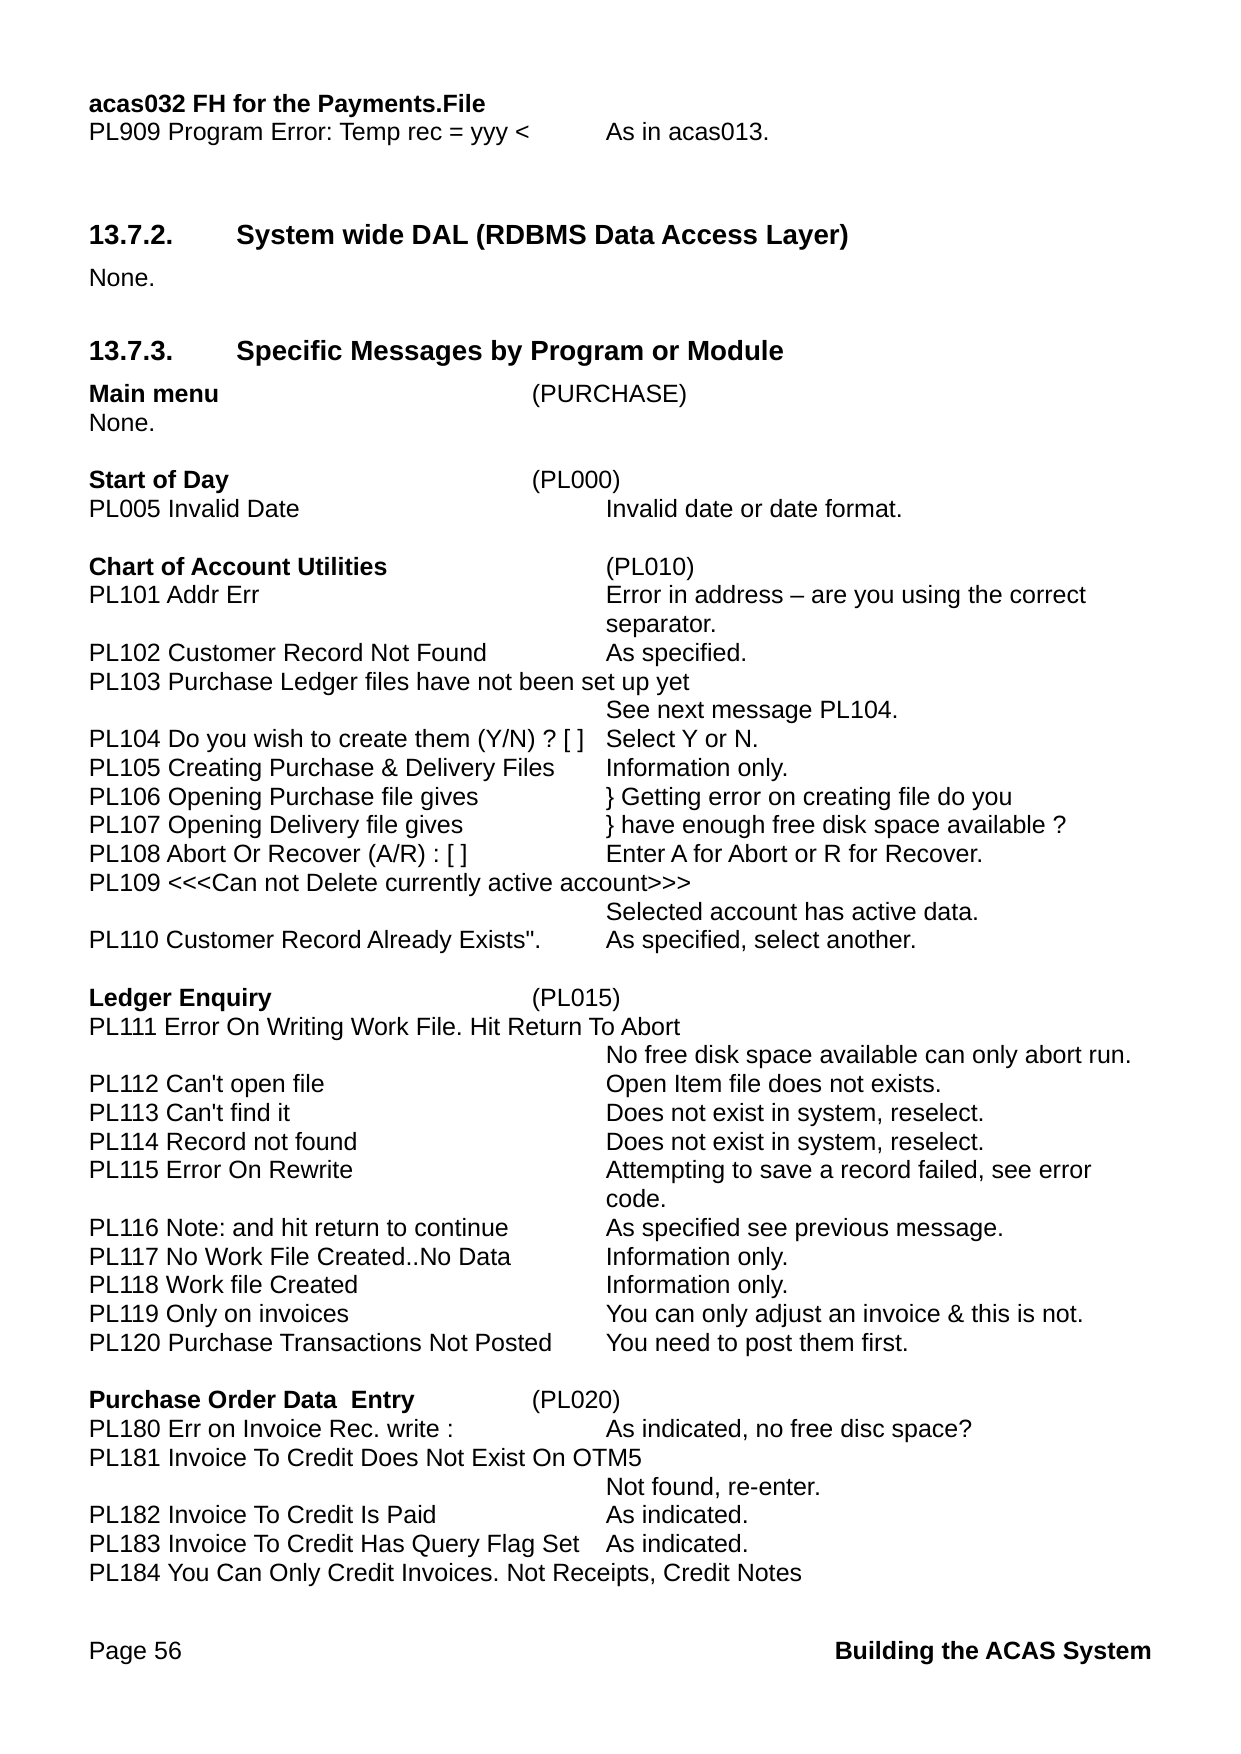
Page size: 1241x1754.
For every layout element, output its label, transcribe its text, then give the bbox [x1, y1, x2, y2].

text PL909 Program Error: Temp rec = yyy < As in acas013. [88, 117, 1152, 146]
text PL108 Abort Or Recover (A/R) : [ ] Enter A for Abort or R for Recover. [88, 839, 1152, 868]
text PL119 Only on invoices You can only adjust an invoice & this is not. [88, 1299, 1152, 1328]
text PL114 Record not found Does not exist in system, reselect. [88, 1126, 1152, 1155]
text PL180 Err on Invoice Rec. write : As indicated, no free disc space? [88, 1414, 1152, 1443]
text Start of Day (PL000) [88, 465, 1152, 494]
text PL120 Purchase Transactions Not Posted You need to post them first. [88, 1328, 1152, 1356]
text Selected account has active data. [88, 896, 1152, 925]
text None. [88, 408, 1152, 436]
text PL106 Opening Purchase file gives } Getting error on creating file do you [88, 781, 1152, 810]
text PL005 Invalid Date Invalid date or date format. [88, 494, 1152, 523]
text None. [88, 262, 1152, 291]
text Ledger Enquiry (PL015) [88, 983, 1152, 1011]
text PL181 Invoice To Credit Does Not Exist On OTM5 [88, 1443, 1152, 1471]
text Purchase Order Data Entry (PL020) [88, 1385, 1152, 1414]
text Chart of Account Utilities (PL010) [88, 551, 1152, 580]
text PL101 Addr Err Error in address – are you using the correct [88, 580, 1152, 609]
text PL117 No Work File Created..No Data Information only. [88, 1241, 1152, 1270]
text PL118 Work file Created Information only. [88, 1270, 1152, 1299]
text PL183 Invoice To Credit Has Query Flag Set As indicated. [88, 1529, 1152, 1558]
text PL102 Customer Record Not Found As specified. [88, 638, 1152, 666]
text PL182 Invoice To Credit Is Paid As indicated. [88, 1500, 1152, 1529]
text PL113 Can't find it Does not exist in system, reselect. [88, 1098, 1152, 1126]
text PL116 Note: and hit return to continue As specified see previous message. [88, 1213, 1152, 1241]
text PL104 Do you wish to create them (Y/N) ? [ ] Select Y or N. [88, 724, 1152, 753]
text See next message PL104. [88, 695, 1152, 724]
text code. [88, 1184, 1152, 1213]
text PL105 Creating Purchase & Delivery Files Information only. [88, 753, 1152, 781]
text PL112 Can't open file Open Item file does not exists. [88, 1069, 1152, 1098]
subtitle Specific Messages by Program or Module [88, 334, 1152, 366]
text PL110 Customer Record Already Exists". As specified, select another. [88, 925, 1152, 954]
text Not found, re-enter. [88, 1471, 1152, 1500]
text PL184 You Can Only Credit Invoices. Not Receipts, Credit Notes [88, 1558, 1152, 1586]
text PL107 Opening Delivery file gives } have enough free disk space available ? [88, 810, 1152, 839]
text PL109 <<<Can not Delete currently active account>>> [88, 868, 1152, 896]
subtitle System wide DAL (RDBMS Data Access Layer) [88, 218, 1152, 250]
text acas032 FH for the Payments.File [88, 88, 1152, 117]
text PL111 Error On Writing Work File. Hit Return To Abort [88, 1011, 1152, 1040]
text separator. [88, 609, 1152, 638]
text Main menu (PURCHASE) [88, 379, 1152, 408]
text PL103 Purchase Ledger files have not been set up yet [88, 666, 1152, 695]
text No free disk space available can only abort run. [88, 1040, 1152, 1069]
text PL115 Error On Rewrite Attempting to save a record failed, see error [88, 1155, 1152, 1184]
